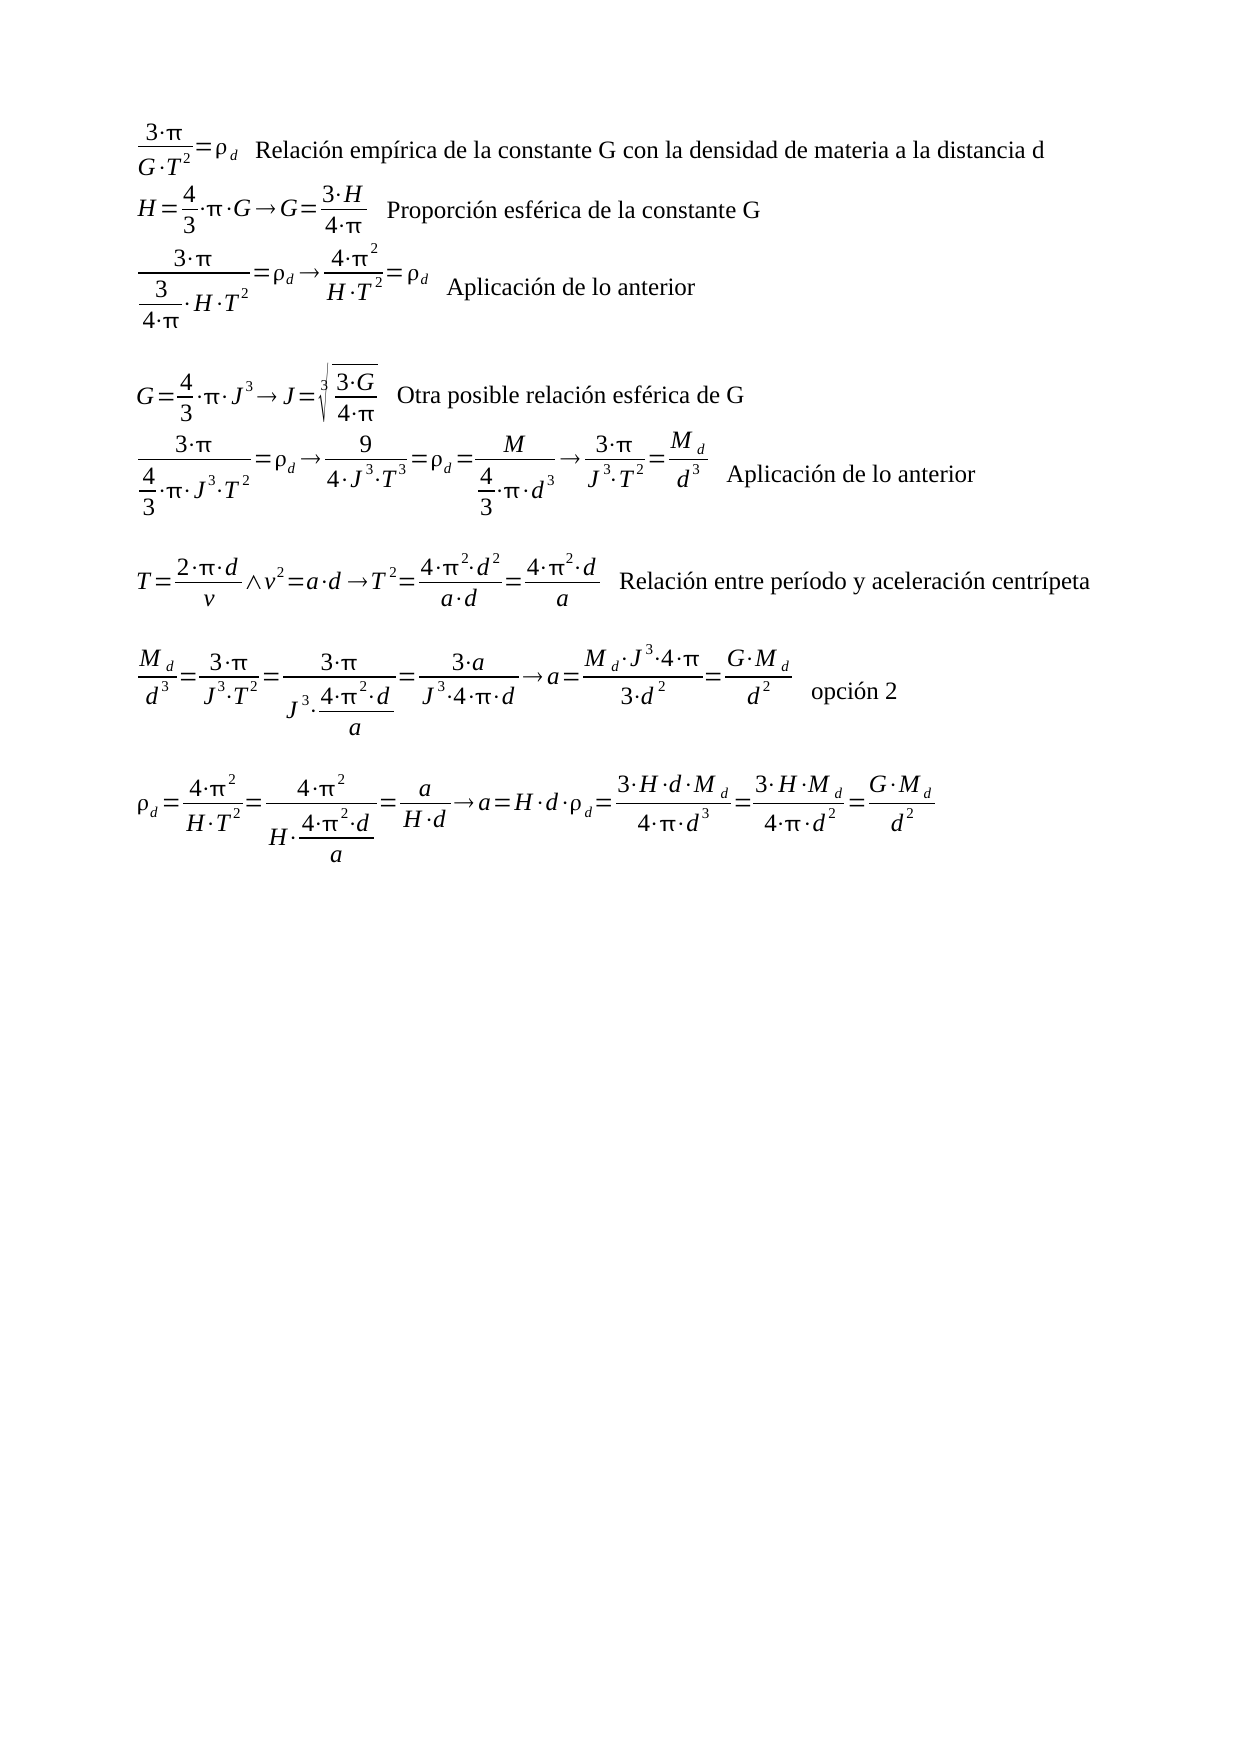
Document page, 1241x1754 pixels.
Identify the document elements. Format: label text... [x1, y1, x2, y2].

text Relación empírica de la constante G con la densidad de materia a la distancia d [118, 118, 1122, 181]
text Otra posible relación esférica de G [118, 362, 1122, 426]
text Aplicación de lo anterior [118, 239, 1122, 333]
text Aplicación de lo anterior [118, 426, 1122, 520]
text opción 2 [118, 640, 1122, 741]
text Proporción esférica de la constante G [118, 181, 1122, 239]
text Relación entre período y aceleración centrípeta [118, 549, 1122, 612]
